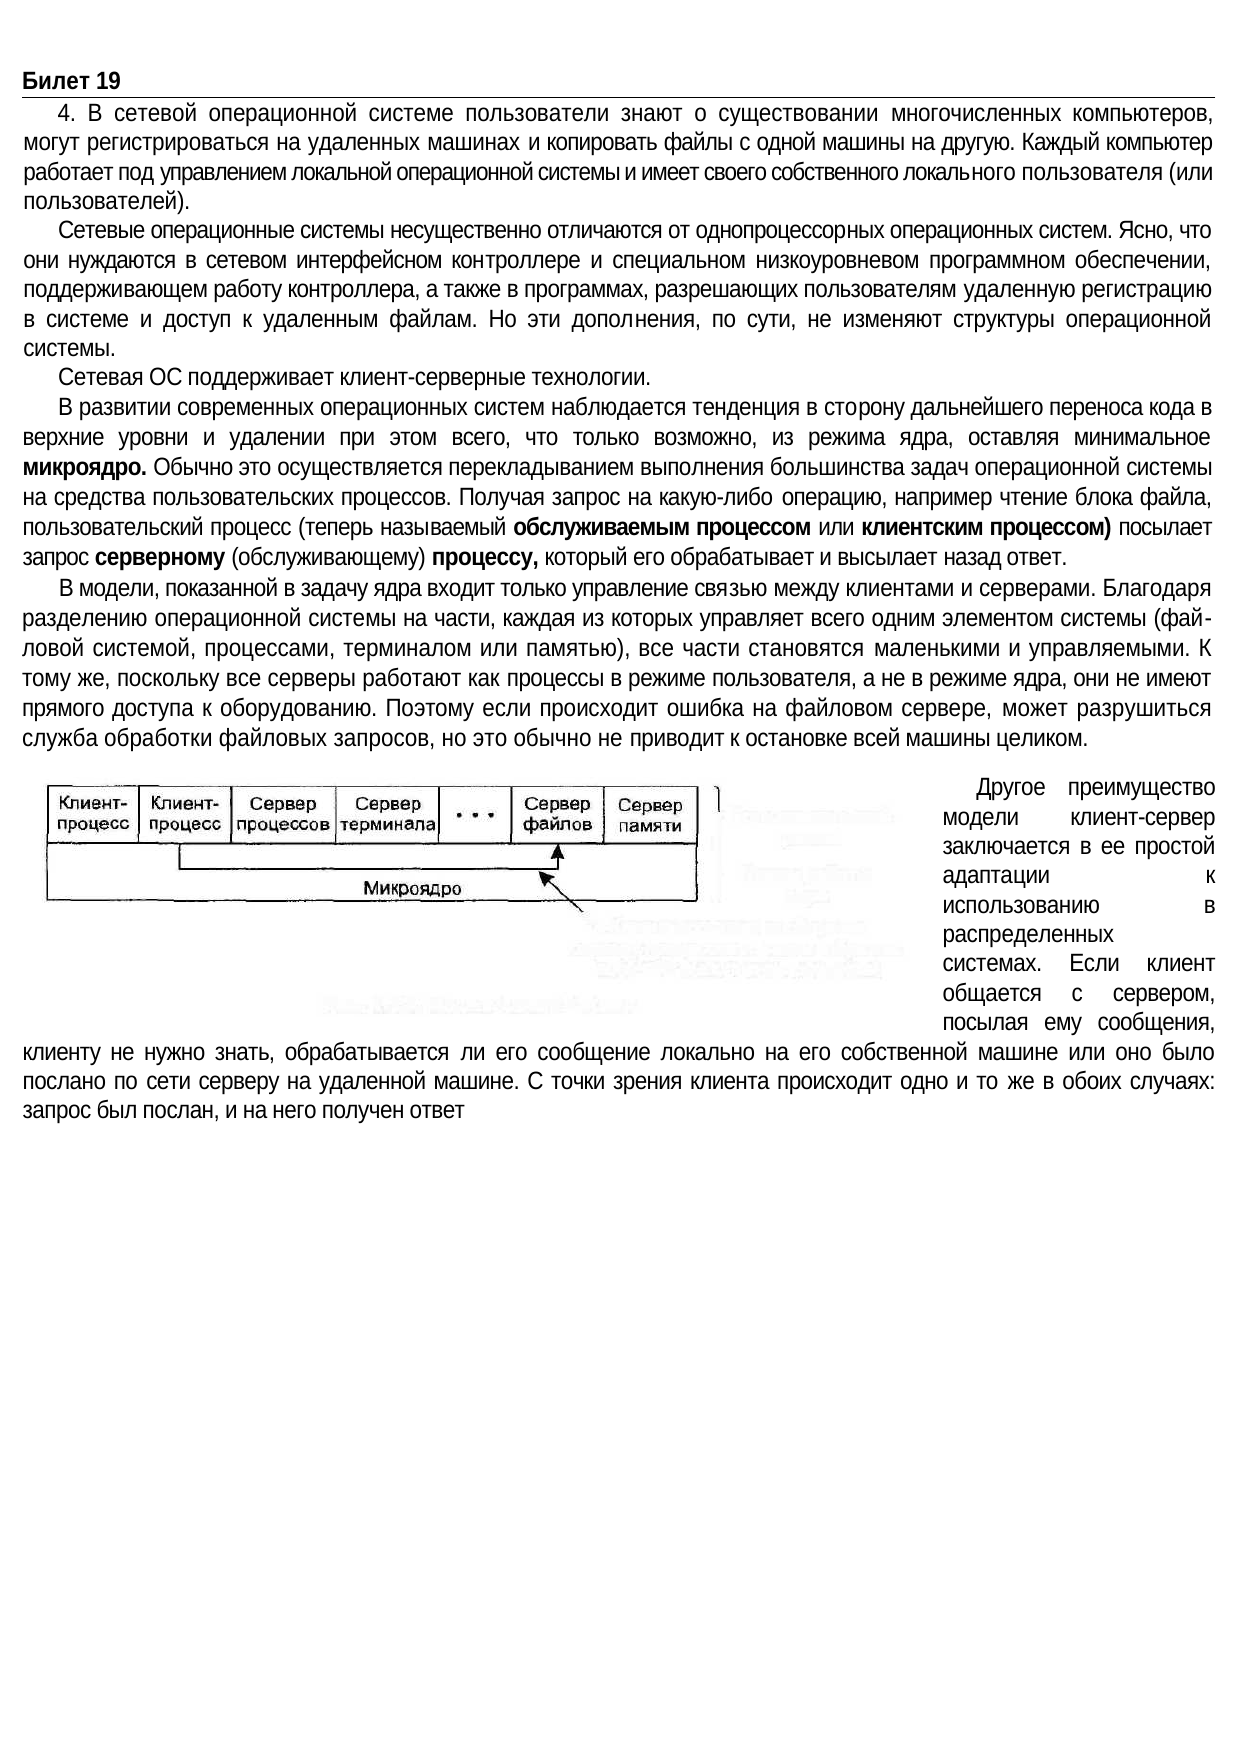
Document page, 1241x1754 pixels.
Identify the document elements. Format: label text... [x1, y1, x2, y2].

text Сетевые операционные системы несущественно отличаются от однопроцессор­ных операционных систем. Ясно, что они нуждаются в сетевом интерфейсном кон­троллере и специальном низкоуровневом программном обеспечении, поддержи­вающем работу контроллера, а также в программах, разрешающих пользователям удаленную регистрацию в системе и доступ к удаленным файлам. Но эти допол­нения, по сути, не изменяют структуры операционной системы. [23, 215, 1212, 362]
text Другое преимущество модели клиент-сервер заключается в ее простой адапта­ции к использованию в распределенных системах. Если клиент обща­ется с сервером, посылая ему сообщения, клиенту не нужно знать, обрабатывается ли его сообщение локально на его собственной машине или оно было послано по сети серверу на удаленной машине. С точки зрения клиента происходит одно и то же в обоих случаях: запрос был послан, и на него получен ответ [22, 772, 1215, 1124]
text В развитии современных операционных систем наблюдается тенденция в сто­рону дальнейшего переноса кода в верхние уровни и удалении при этом всего, что только возможно, из режима ядра, оставляя минимальное микроядро. Обычно это осуществляется перекладыванием выполнения большинства задач операционной системы на средства пользовательских процессов. Получая запрос на какую-либо операцию, например чтение блока файла, пользовательский процесс (теперь назы­ваемый обслуживаемым процессом или клиентским процессом) посылает запрос серверному (обслуживающему) процессу, который его обрабатывает и высылает назад ответ. [22, 392, 1212, 572]
picture [33, 763, 924, 1017]
text 4. В сетевой операционной системе пользователи знают о существовании многочисленных компьютеров, могут регистрироваться на удаленных машинах и копировать файлы с одной машины на другую. Каждый компьютер работает под управлением локальной операционной системы и имеет своего собственного локаль­ного пользователя (или пользователей). [23, 98, 1214, 215]
text Билет 19 [22, 66, 1215, 97]
text В модели, показанной в задачу ядра входит только управление свя­зью между клиентами и серверами. Благодаря разделению операционной систе­мы на части, каждая из которых управляет всего одним элементом системы (фай­ловой системой, процессами, терминалом или памятью), все части становятся маленькими и управляемыми. К тому же, поскольку все серверы работают как процессы в режиме пользователя, а не в режиме ядра, они не имеют прямого дос­тупа к оборудованию. Поэтому если происходит ошибка на файловом сервере, может разрушиться служба обработки файловых запросов, но это обычно не приводит к остановке всей машины целиком. [22, 572, 1212, 752]
text Сетевая ОС поддерживает клиент-серверные технологии. [23, 362, 1212, 392]
